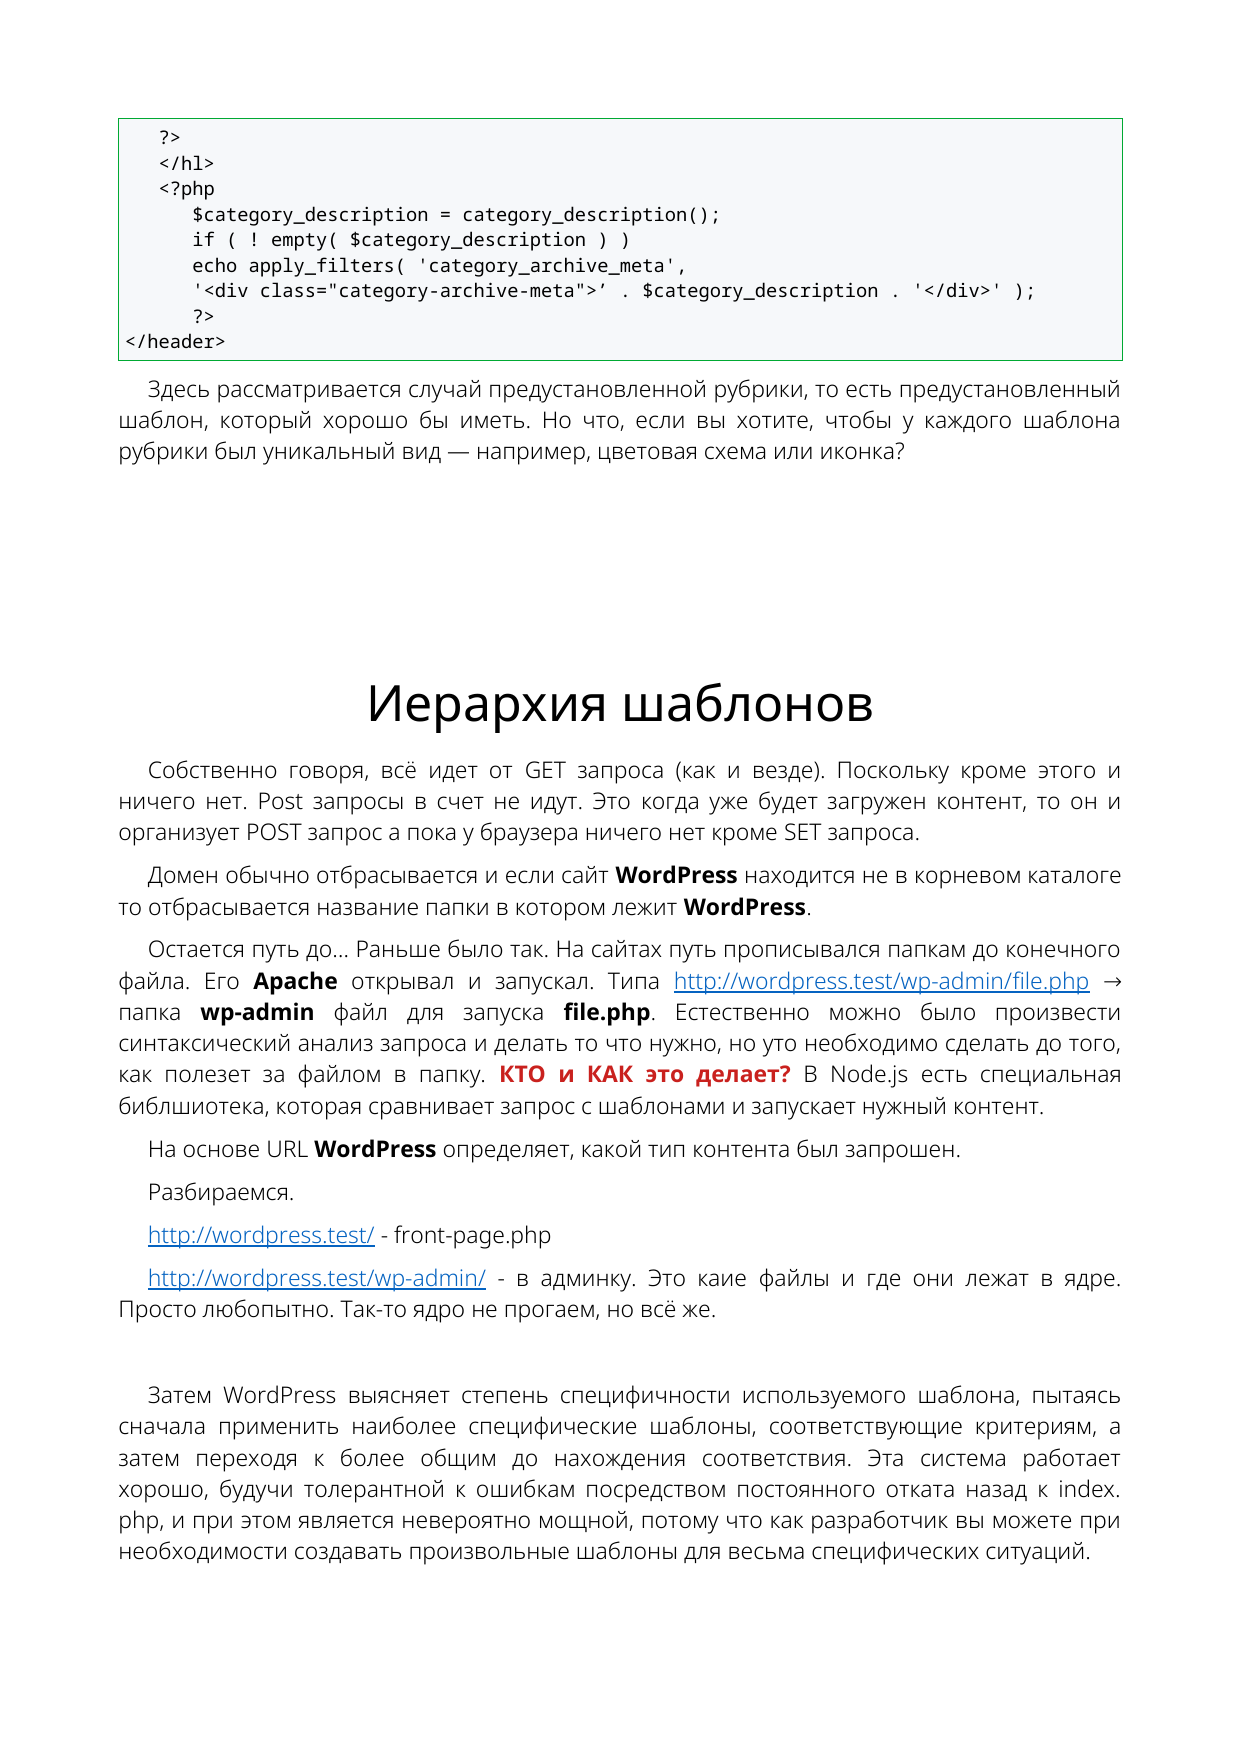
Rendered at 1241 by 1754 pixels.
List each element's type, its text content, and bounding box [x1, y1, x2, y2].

text ?> [119, 297, 1122, 322]
text $category_description = category_description(); [119, 195, 1122, 220]
text Затем WordPress выясняет степень специфичности используемого шаблона, пытаясь сначала применить наиболее специфические шаблоны, соответствующие критериям, а затем переходя к более общим до нахождения соответствия. Эта система работает хорошо, будучи толерантной к ошибкам посредством постоянного отката назад к index. php, и при этом является невероятно мощной, потому что как разработчик вы можете при необходимости создавать произвольные шаблоны для весьма специфических ситуаций. [118, 1379, 1122, 1567]
text '<div class="category-archive-meta">’ . $category_description . '</div>' ); [119, 271, 1122, 297]
text Здесь рассматривается случай предустановленной рубрики, то есть предустановленный шаблон, который хорошо бы иметь. Но что, если вы хотите, чтобы у каждого шаблона рубрики был уникальный вид — например, цветовая схема или иконка? [118, 372, 1122, 466]
text http://wordpress.test/ - front-page.php [118, 1219, 1122, 1250]
text </hl> [119, 144, 1122, 169]
text echo apply_filters( 'category_archive_meta', [119, 246, 1122, 271]
text Собственно говоря, всё идет от GET запроса (как и везде). Поскольку кроме этого и ничего нет. Post запросы в счет не идут. Это когда уже будет загружен контент, то он и организует POST запрос а пока у браузера ничего нет кроме SET запроса. [118, 754, 1122, 847]
text ?> [119, 119, 1122, 144]
text http://wordpress.test/wp-admin/ - в админку. Это каие файлы и где они лежат в ядре. Просто любопытно. Так-то ядро не прогаем, но всё же. [118, 1262, 1122, 1324]
text </header> [119, 322, 1122, 360]
text Остается путь до… Раньше было так. На сайтах путь прописывался папкам до конечного файла. Его Apache открывал и запускал. Типа http://wordpress.test/wp-admin/file.php → папка wp-admin файл для запуска file.php. Естественно можно было произвести синтаксический анализ запроса и делать то что нужно, но уто необходимо сделать до того, как полезет за файлом в папку. КТО и КАК это делает? В Node.js есть специальная библшиотека, которая сравнивает запрос с шаблонами и запускает нужный контент. [118, 933, 1122, 1121]
text <?php [119, 169, 1122, 195]
text Домен обычно отбрасывается и если сайт WordPress находится не в корневом каталоге то отбрасывается название папки в котором лежит WordPress. [118, 859, 1122, 922]
text if ( ! empty( $category_description ) ) [119, 220, 1122, 246]
subtitle Иерархия шаблонов [118, 668, 1122, 736]
text На основе URL WordPress определяет, какой тип контента был запрошен. [118, 1133, 1122, 1164]
text Разбираемся. [118, 1176, 1122, 1207]
